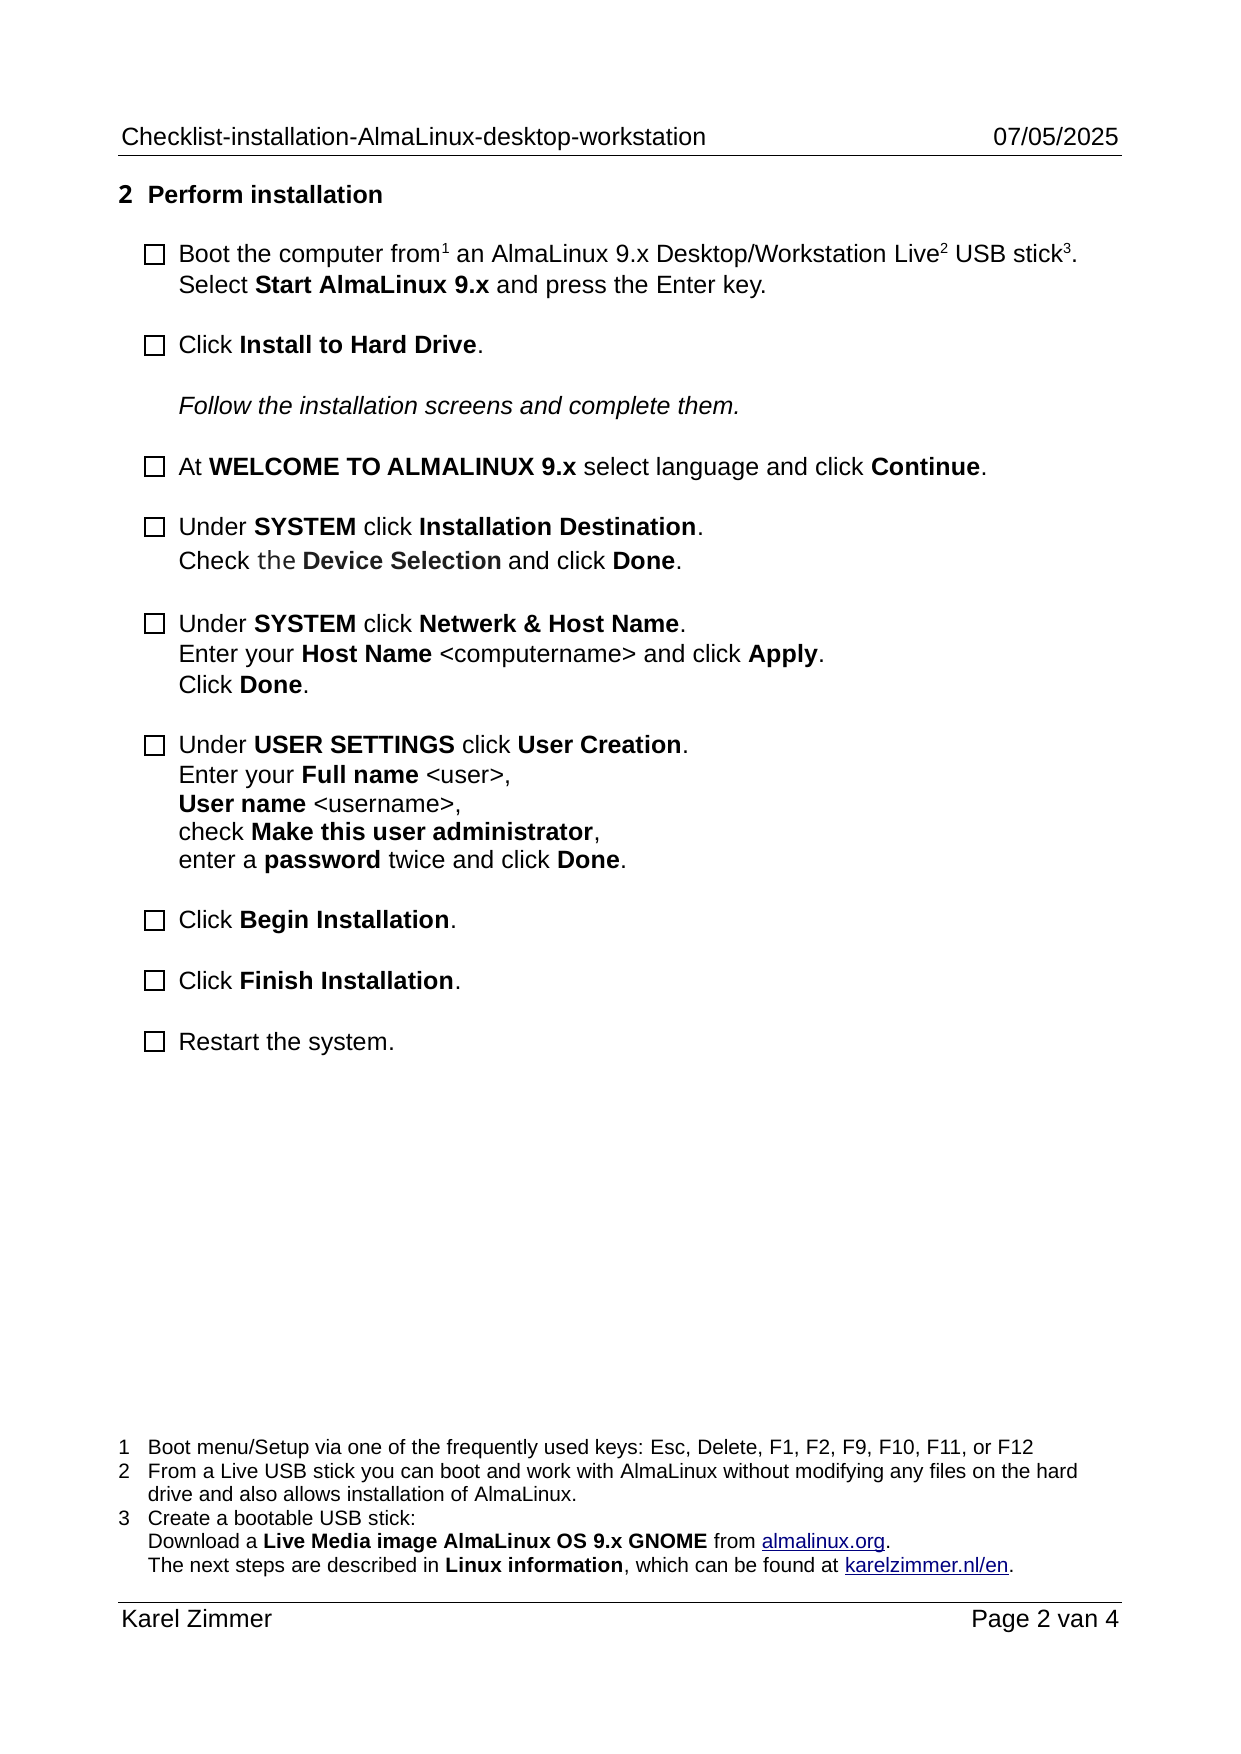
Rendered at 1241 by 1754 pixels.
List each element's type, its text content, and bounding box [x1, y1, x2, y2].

table_header Boot the computer from an AlmaLinux 9.x Desktop/Workstation Live USB stick. [177, 239, 1122, 269]
table_cell [118, 700, 142, 730]
table_cell [118, 639, 142, 669]
table_cell [142, 269, 177, 300]
table_header [118, 239, 142, 269]
table_cell [118, 875, 142, 905]
table_cell [118, 451, 142, 482]
table_cell [142, 905, 177, 935]
table_cell Under SYSTEM click Netwerk & Host Name. [177, 609, 1122, 639]
table_cell Select Start AlmaLinux 9.x and press the Enter key. [177, 269, 1122, 300]
table_cell Enter your Full name <user>, User name <username>, check Make this user administrator, enter a password twice and click Done. [177, 760, 1122, 875]
table_cell [118, 300, 142, 330]
table_cell [142, 451, 177, 482]
table_cell [118, 905, 142, 935]
table_cell Enter your Host Name <computername> and click Apply. [177, 639, 1122, 669]
table_cell [118, 269, 142, 300]
table_cell [142, 542, 177, 578]
table_cell [142, 482, 177, 512]
table_cell [142, 730, 177, 760]
table_cell [118, 391, 142, 421]
table_cell Under USER SETTINGS click User Creation. [177, 730, 1122, 760]
table_cell [142, 935, 177, 966]
table_cell [118, 360, 142, 391]
table_cell Click Begin Installation. [177, 905, 1122, 935]
table_cell [177, 579, 1122, 609]
table_cell [118, 609, 142, 639]
table_cell [142, 300, 177, 330]
table_cell Click Install to Hard Drive. [177, 330, 1122, 360]
table_cell [177, 935, 1122, 966]
table_cell [177, 875, 1122, 905]
table_cell [118, 966, 142, 996]
table_cell [118, 542, 142, 578]
table_cell Follow the installation screens and complete them. [177, 391, 1122, 421]
table_cell [142, 391, 177, 421]
table_cell [142, 996, 177, 1026]
table_cell [118, 512, 142, 542]
table_cell Click Finish Installation. [177, 966, 1122, 996]
table_cell [142, 966, 177, 996]
table_cell [177, 996, 1122, 1026]
table_cell [118, 482, 142, 512]
table_cell [142, 609, 177, 639]
table_cell [142, 639, 177, 669]
table_cell [118, 330, 142, 360]
table_cell [142, 330, 177, 360]
table_cell Check the Device Selection and click Done. [177, 542, 1122, 578]
table_cell At WELCOME TO ALMALINUX 9.x select language and click Continue. [177, 451, 1122, 482]
table_cell [142, 512, 177, 542]
table_cell [142, 421, 177, 451]
table_cell [142, 760, 177, 875]
table_cell [118, 996, 142, 1026]
table_cell [142, 669, 177, 700]
table_cell [177, 482, 1122, 512]
table_cell [118, 421, 142, 451]
table_cell [177, 300, 1122, 330]
table_cell Under SYSTEM click Installation Destination. [177, 512, 1122, 542]
table_header [142, 239, 177, 269]
list Perform installation [118, 177, 1122, 211]
table_cell [177, 700, 1122, 730]
table_cell [118, 730, 142, 760]
table_cell [142, 875, 177, 905]
table_cell [118, 760, 142, 875]
table_cell [118, 935, 142, 966]
table_cell [118, 579, 142, 609]
table_cell [142, 1026, 177, 1057]
table_cell [118, 669, 142, 700]
table_cell Click Done. [177, 669, 1122, 700]
table_cell [142, 700, 177, 730]
table_cell [118, 1026, 142, 1057]
table_cell [177, 360, 1122, 391]
table_cell Restart the system. [177, 1026, 1122, 1057]
table_cell [177, 421, 1122, 451]
table_cell [142, 360, 177, 391]
table_cell [142, 579, 177, 609]
